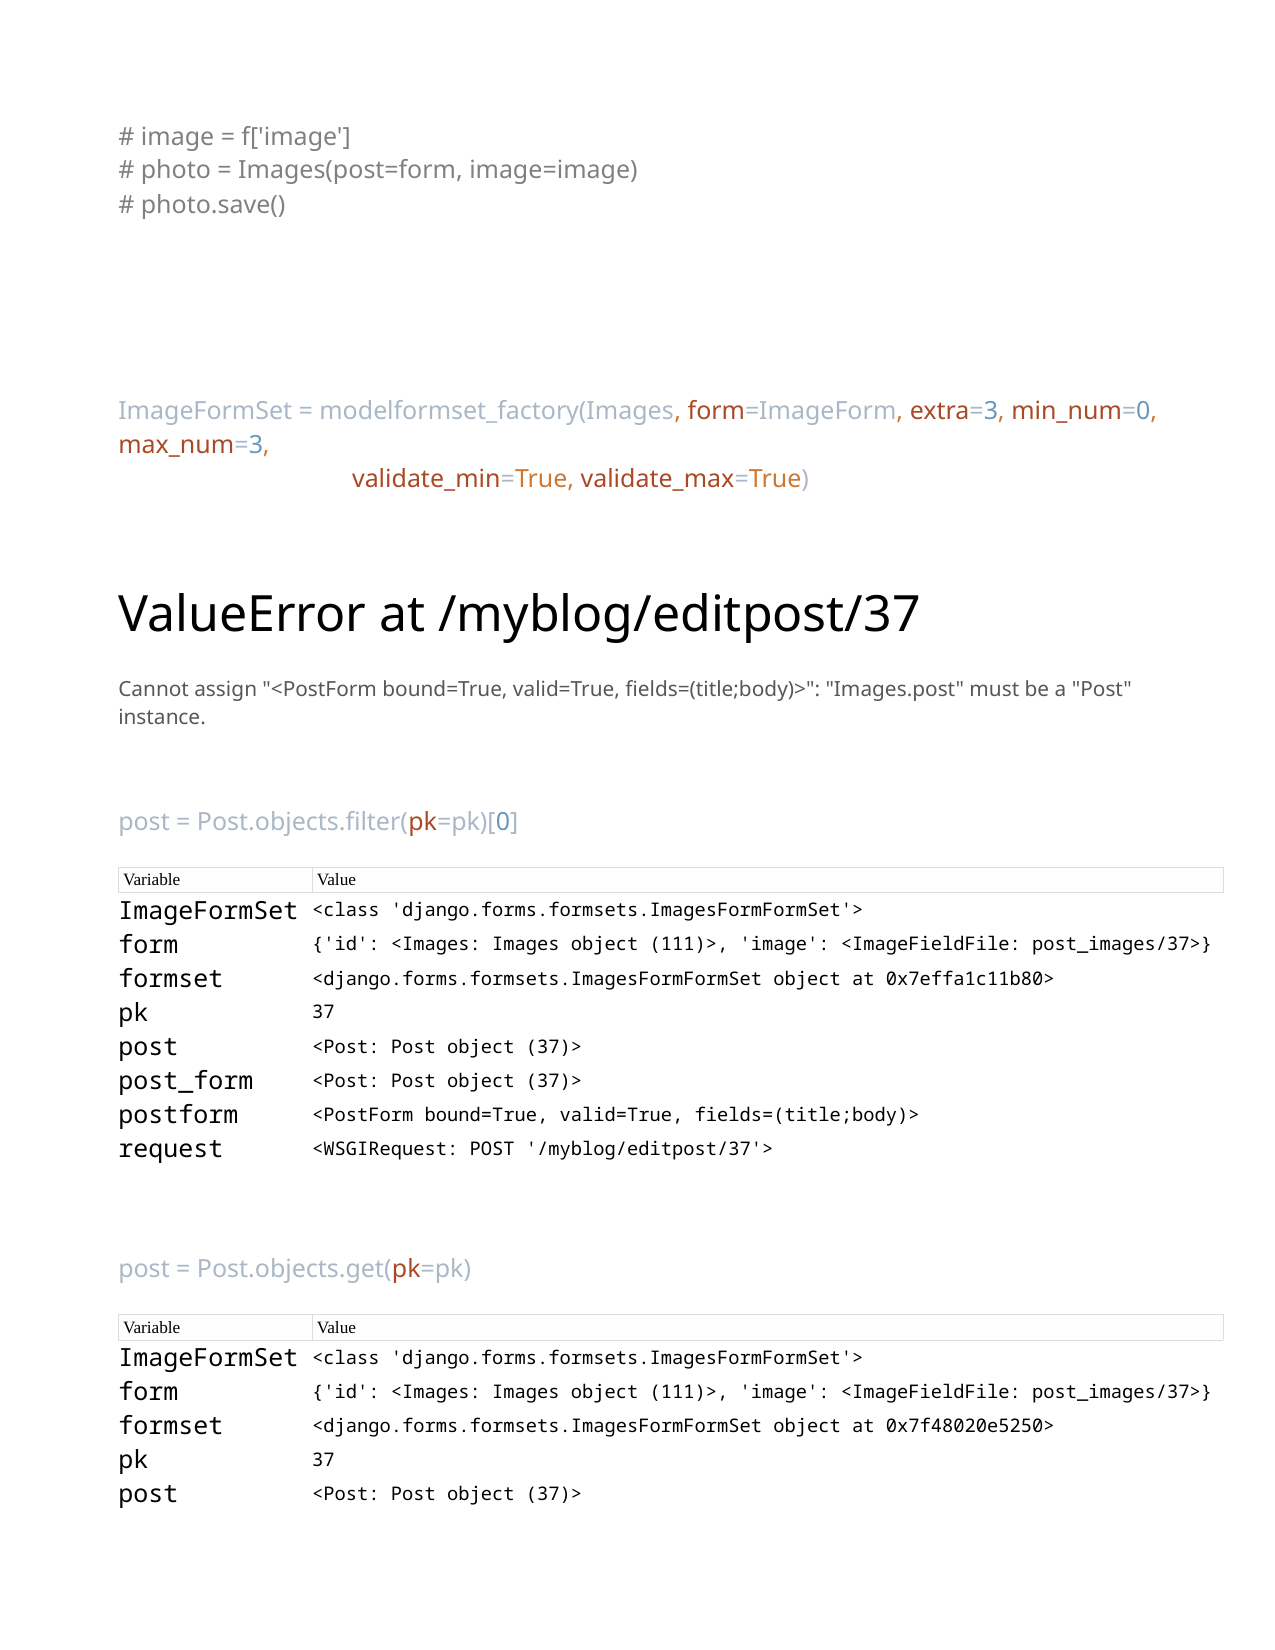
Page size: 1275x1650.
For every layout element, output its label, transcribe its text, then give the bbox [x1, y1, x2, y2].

table_header Variable [119, 868, 312, 892]
table_cell ImageFormSet [118, 893, 312, 926]
table_cell {'id': <Images: Images object (111)>, 'image': <ImageFieldFile: post_images/37>} [312, 1374, 1223, 1408]
subtitle ValueError at /myblog/editpost/37 [118, 577, 1157, 646]
table_cell {'id': <Images: Images object (111)>, 'image': <ImageFieldFile: post_images/37>} [312, 926, 1223, 961]
table_cell 37 [312, 995, 1223, 1029]
table_cell <django.forms.formsets.ImagesFormFormSet object at 0x7f48020e5250> [312, 1408, 1223, 1442]
table_cell 37 [312, 1442, 1223, 1476]
table_cell <class 'django.forms.formsets.ImagesFormFormSet'> [312, 893, 1223, 926]
table_cell <Post: Post object (37)> [312, 1029, 1223, 1063]
table_cell post_form [118, 1063, 312, 1097]
table_cell postform [118, 1097, 312, 1131]
table_cell formset [118, 1408, 312, 1442]
table_cell <Post: Post object (37)> [312, 1063, 1223, 1097]
table_cell <django.forms.formsets.ImagesFormFormSet object at 0x7effa1c11b80> [312, 961, 1223, 994]
text # image = f['image'] # photo = Images(post=form, image=image) # photo.save() [118, 118, 1157, 220]
table_cell <class 'django.forms.formsets.ImagesFormFormSet'> [312, 1341, 1223, 1374]
table_cell pk [118, 995, 312, 1029]
table_cell pk [118, 1442, 312, 1476]
table_cell ImageFormSet [118, 1341, 312, 1374]
table_header Value [313, 868, 1223, 892]
table_cell form [118, 1374, 312, 1408]
table_cell post [118, 1029, 312, 1063]
table_header Value [313, 1315, 1223, 1340]
table_cell <WSGIRequest: POST '/myblog/editpost/37'> [312, 1131, 1223, 1165]
text post = Post.objects.get(pk=pk) [118, 1251, 1157, 1285]
text Cannot assign "<PostForm bound=True, valid=True, fields=(title;body)>": "Images.post" must be a "Post" instance. [118, 674, 1157, 731]
text ImageFormSet = modelformset_factory(Images, form=ImageForm, extra=3, min_num=0, max_num=3, validate_min=True, validate_max=True) [118, 393, 1157, 495]
table_header Variable [119, 1315, 312, 1340]
table_cell post [118, 1476, 312, 1510]
table_cell <Post: Post object (37)> [312, 1476, 1223, 1510]
table_cell form [118, 926, 312, 961]
text post = Post.objects.filter(pk=pk)[0] [118, 804, 1157, 838]
table_cell request [118, 1131, 312, 1165]
table_cell formset [118, 961, 312, 994]
table_cell <PostForm bound=True, valid=True, fields=(title;body)> [312, 1097, 1223, 1131]
